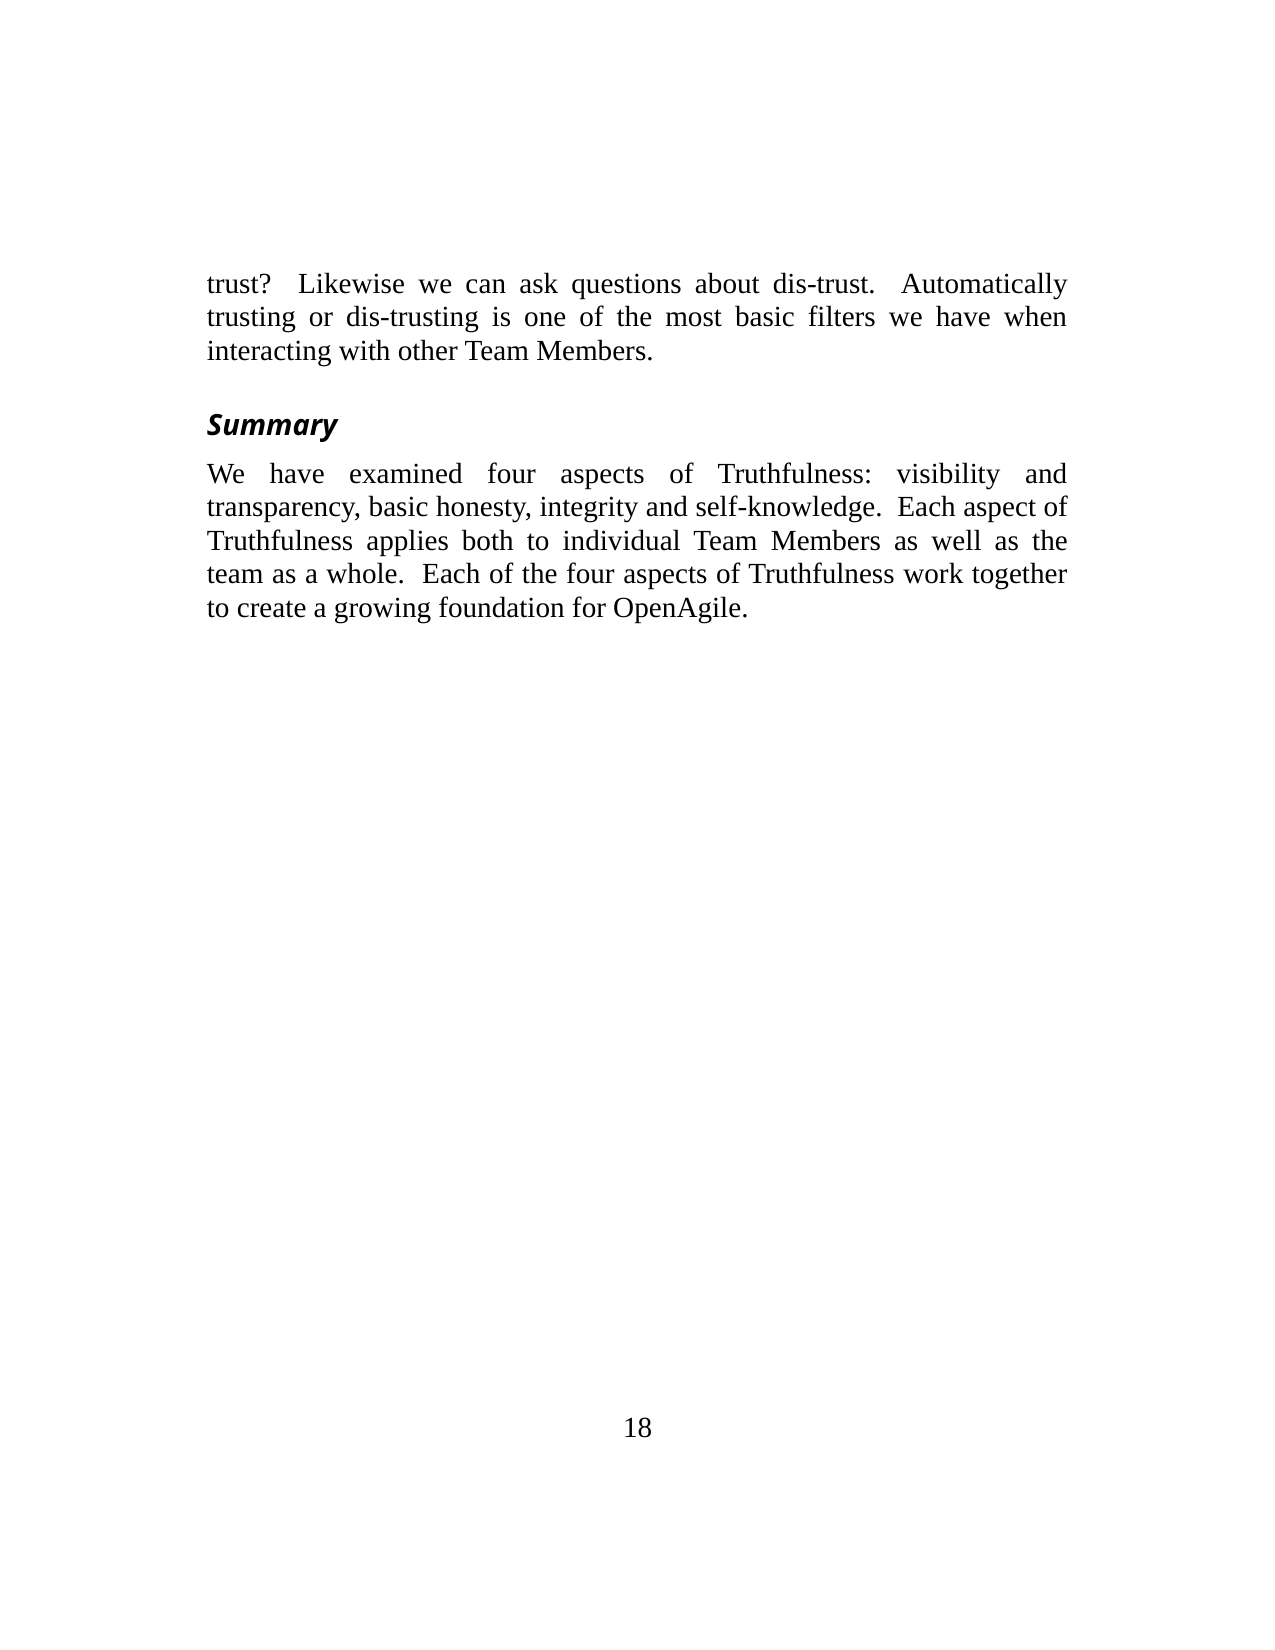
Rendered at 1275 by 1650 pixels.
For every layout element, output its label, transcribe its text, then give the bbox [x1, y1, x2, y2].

text We have examined four aspects of Truthfulness: visibility and transparency, basic honesty, integrity and self-knowledge. Each aspect of Truthfulness applies both to individual Team Members as well as the team as a whole. Each of the four aspects of Truthfulness work together to create a growing foundation for OpenAgile. [207, 456, 1068, 624]
text trust? Likewise we can ask questions about dis-trust. Automatically trusting or dis-trusting is one of the most basic filters we have when interacting with other Team Members. [207, 266, 1068, 366]
subtitle Summary [207, 404, 1068, 443]
